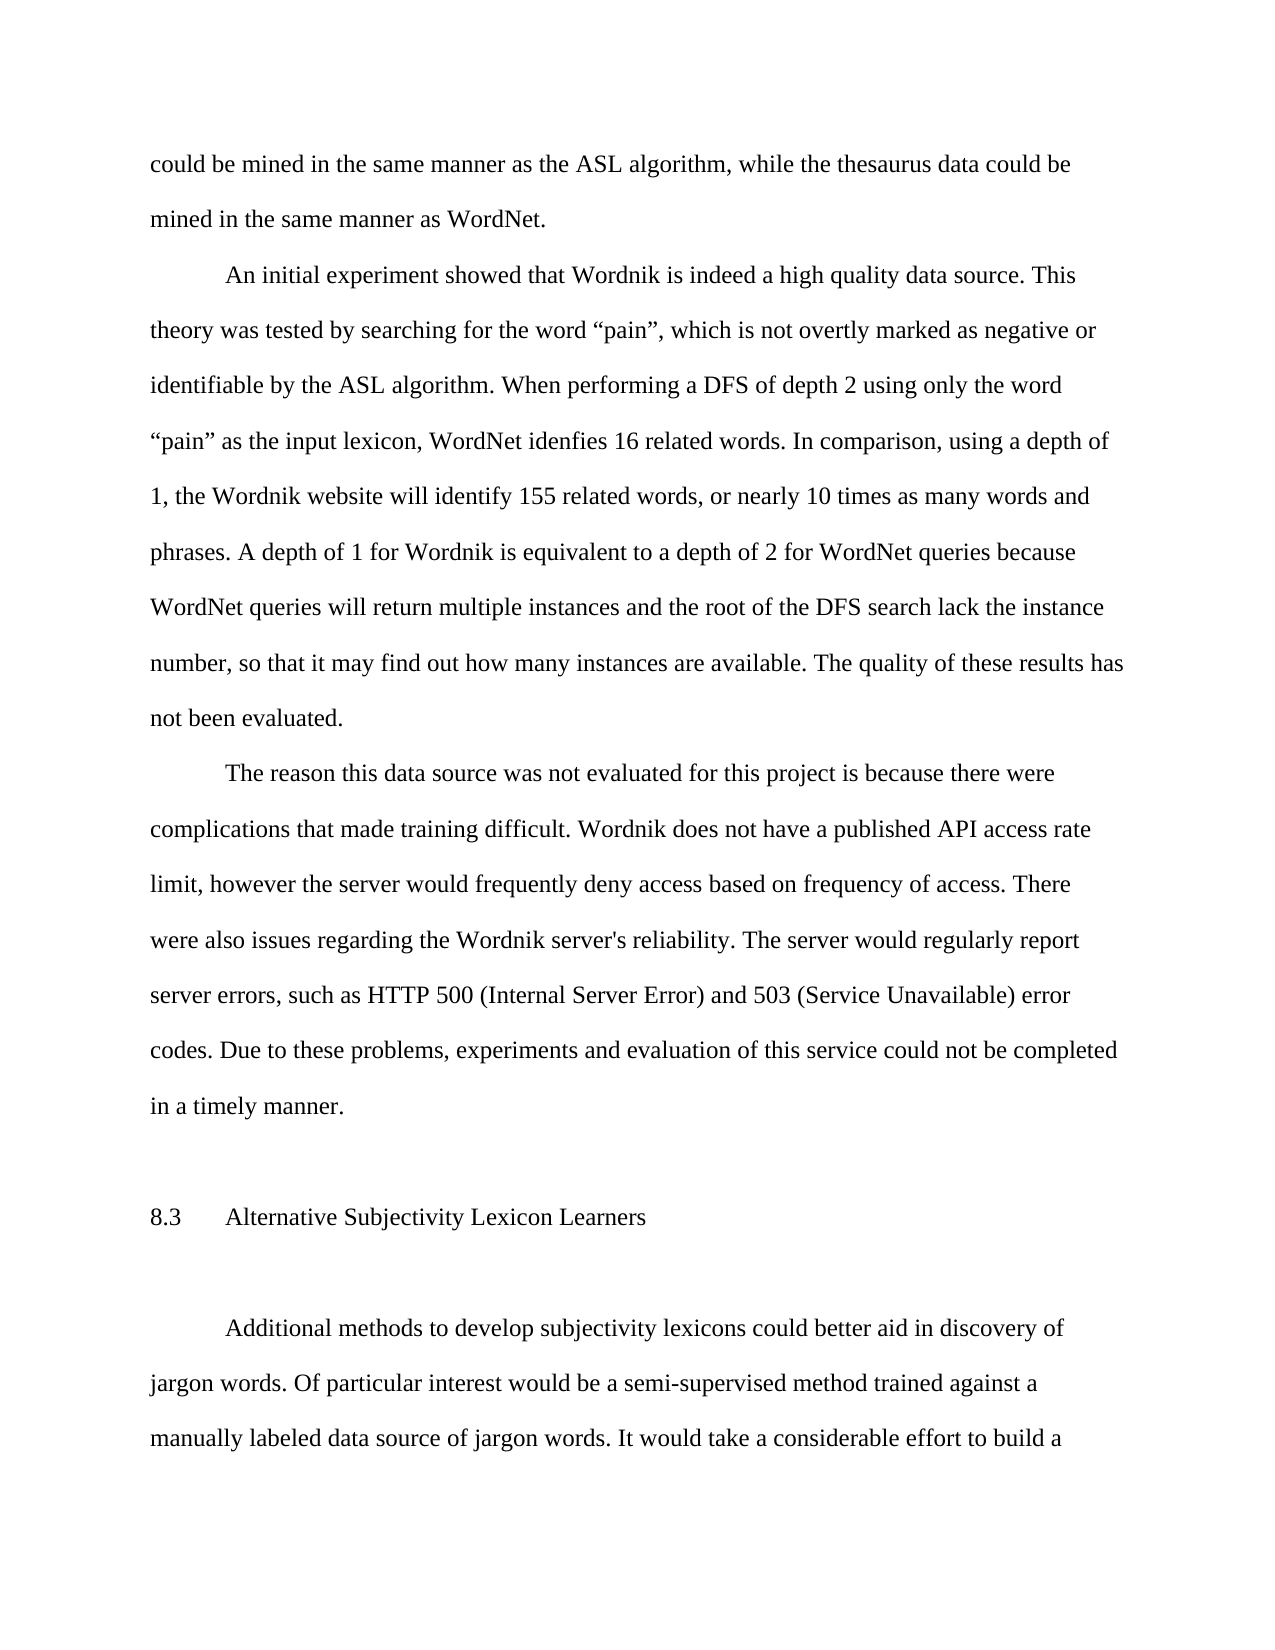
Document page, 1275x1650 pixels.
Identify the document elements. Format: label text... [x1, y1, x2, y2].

text could be mined in the same manner as the ASL algorithm, while the thesaurus data could be mined in the same manner as WordNet. [150, 150, 1125, 233]
text Additional methods to develop subjectivity lexicons could better aid in discovery of jargon words. Of particular interest would be a semi-supervised method trained against a manually labeled data source of jargon words. It would take a considerable effort to build a [150, 1314, 1125, 1452]
text The reason this data source was not evaluated for this project is because there were complications that made training difficult. Wordnik does not have a published API access rate limit, however the server would frequently deny access based on frequency of access. There were also issues regarding the Wordnik server's reliability. The server would regularly report server errors, such as HTTP 500 (Internal Server Error) and 503 (Service Unavailable) error codes. Due to these problems, experiments and evaluation of this service could not be completed in a timely manner. [150, 759, 1125, 1120]
text 8.3 Alternative Subjectivity Lexicon Learners [150, 1203, 1125, 1231]
text An initial experiment showed that Wordnik is indeed a high quality data source. This theory was tested by searching for the word “pain”, which is not overtly marked as negative or identifiable by the ASL algorithm. When performing a DFS of depth 2 using only the word “pain” as the input lexicon, WordNet idenfies 16 related words. In comparison, using a depth of 1, the Wordnik website will identify 155 related words, or nearly 10 times as many words and phrases. A depth of 1 for Wordnik is equivalent to a depth of 2 for WordNet queries because WordNet queries will return multiple instances and the root of the DFS search lack the instance number, so that it may find out how many instances are available. The quality of these results has not been evaluated. [150, 261, 1125, 732]
